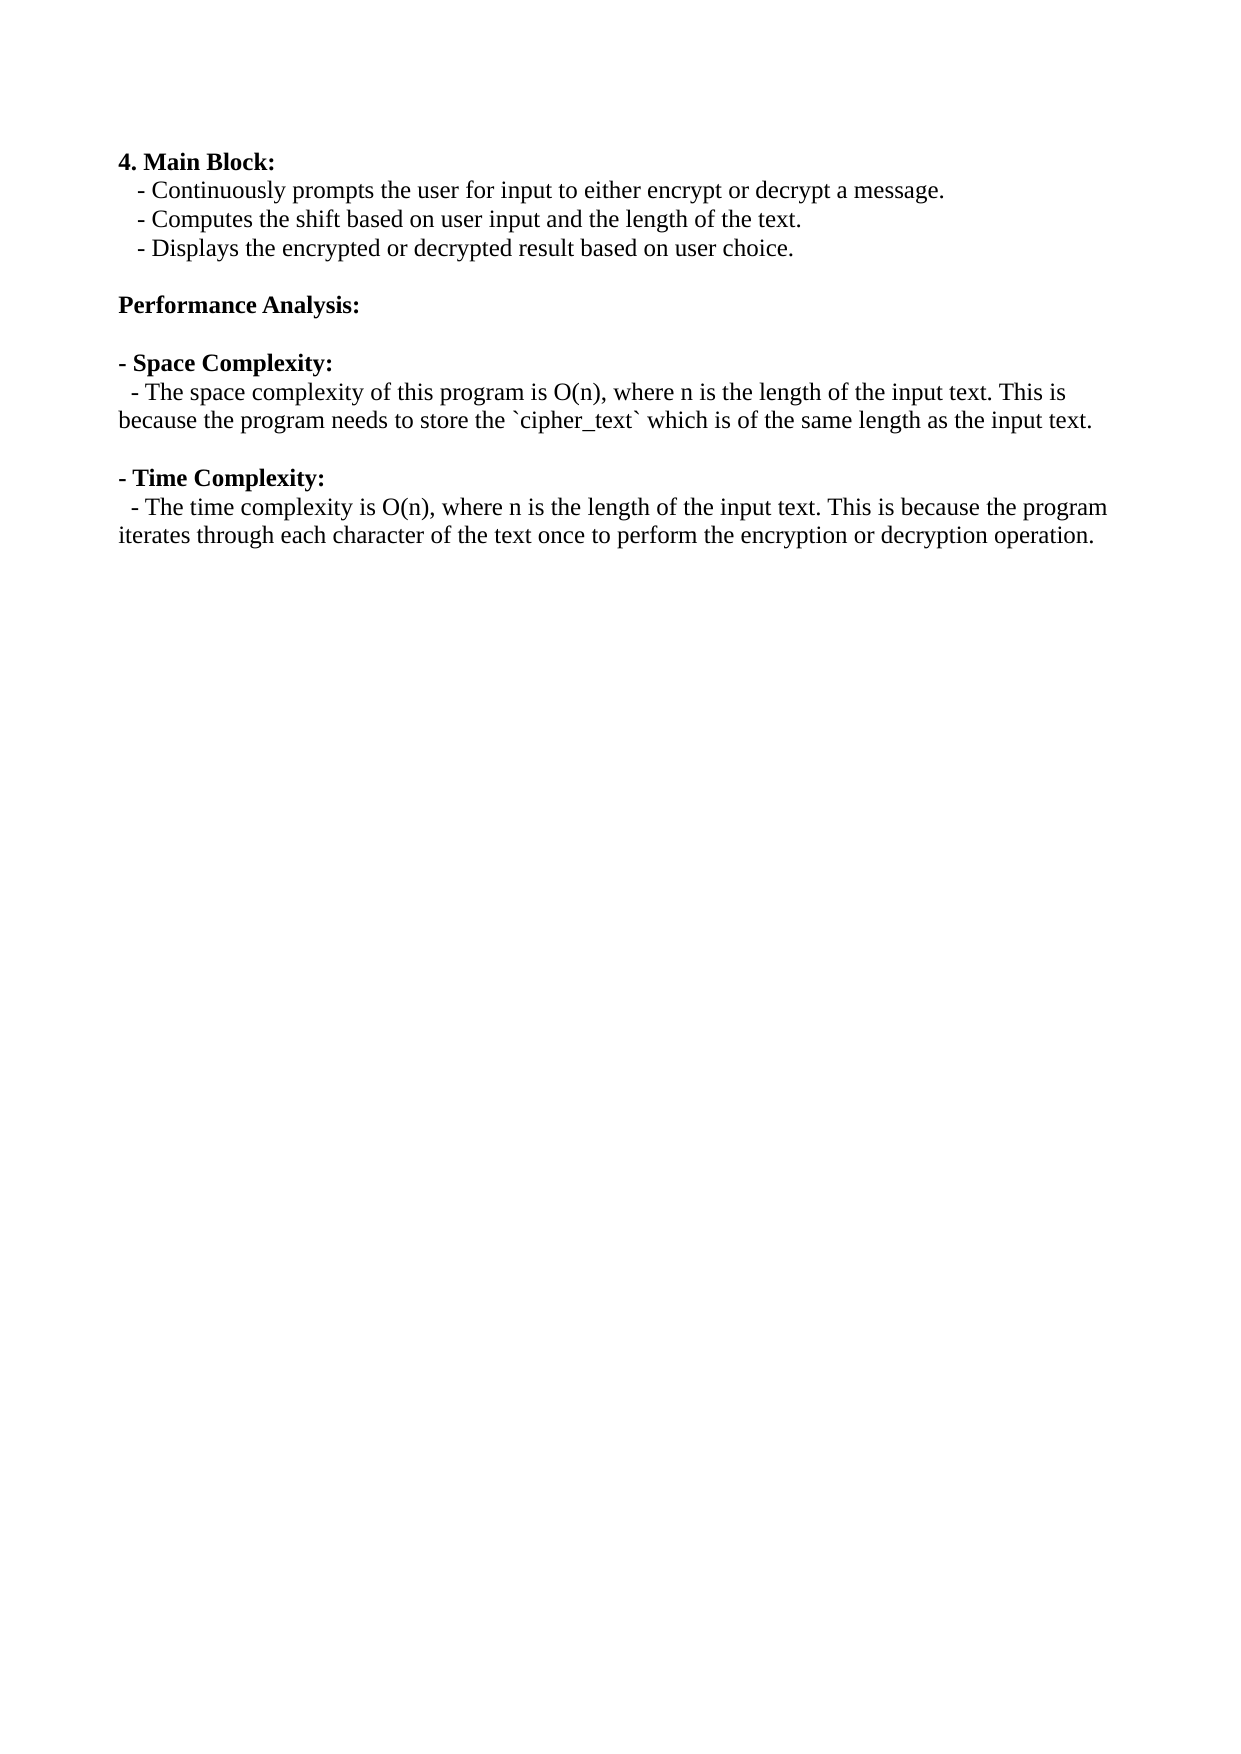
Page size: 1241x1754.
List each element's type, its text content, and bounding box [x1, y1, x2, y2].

text - Time Complexity: [118, 463, 1122, 492]
text - Computes the shift based on user input and the length of the text. [118, 204, 1122, 233]
text - Displays the encrypted or decrypted result based on user choice. [118, 233, 1122, 262]
text 4. Main Block: [118, 147, 1122, 176]
text - Continuously prompts the user for input to either encrypt or decrypt a message. [118, 176, 1122, 204]
text - The time complexity is O(n), where n is the length of the input text. This is because the program iterates through each character of the text once to perform the encryption or decryption operation. [118, 492, 1122, 549]
text - Space Complexity: [118, 348, 1122, 377]
text Performance Analysis: [118, 291, 1122, 319]
text - The space complexity of this program is O(n), where n is the length of the input text. This is because the program needs to store the `cipher_text` which is of the same length as the input text. [118, 377, 1122, 434]
